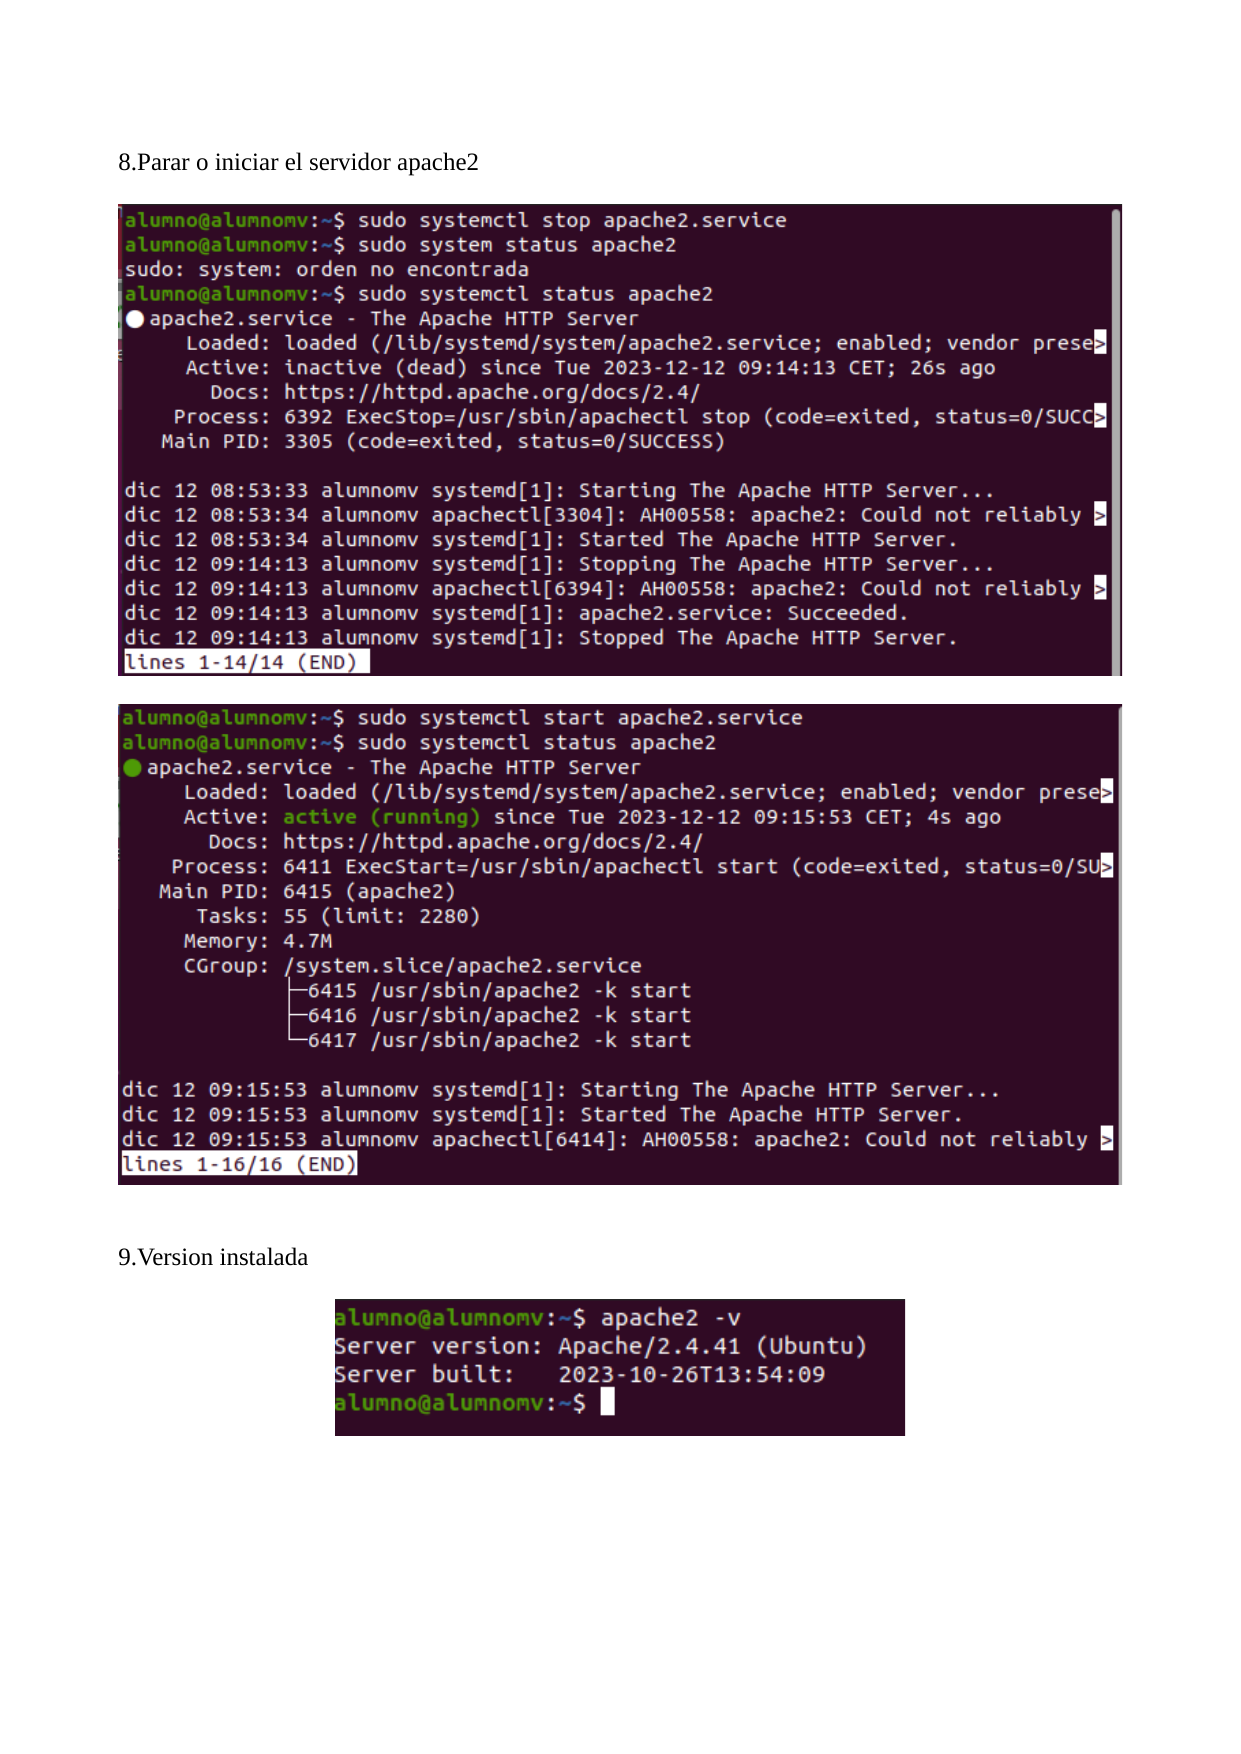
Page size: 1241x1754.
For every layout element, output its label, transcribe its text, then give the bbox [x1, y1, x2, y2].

picture [118, 704, 1123, 1185]
picture [118, 204, 1123, 676]
picture [335, 1299, 906, 1436]
text 8.Parar o iniciar el servidor apache2 [118, 147, 1122, 176]
text 9.Version instalada [118, 1242, 1122, 1271]
